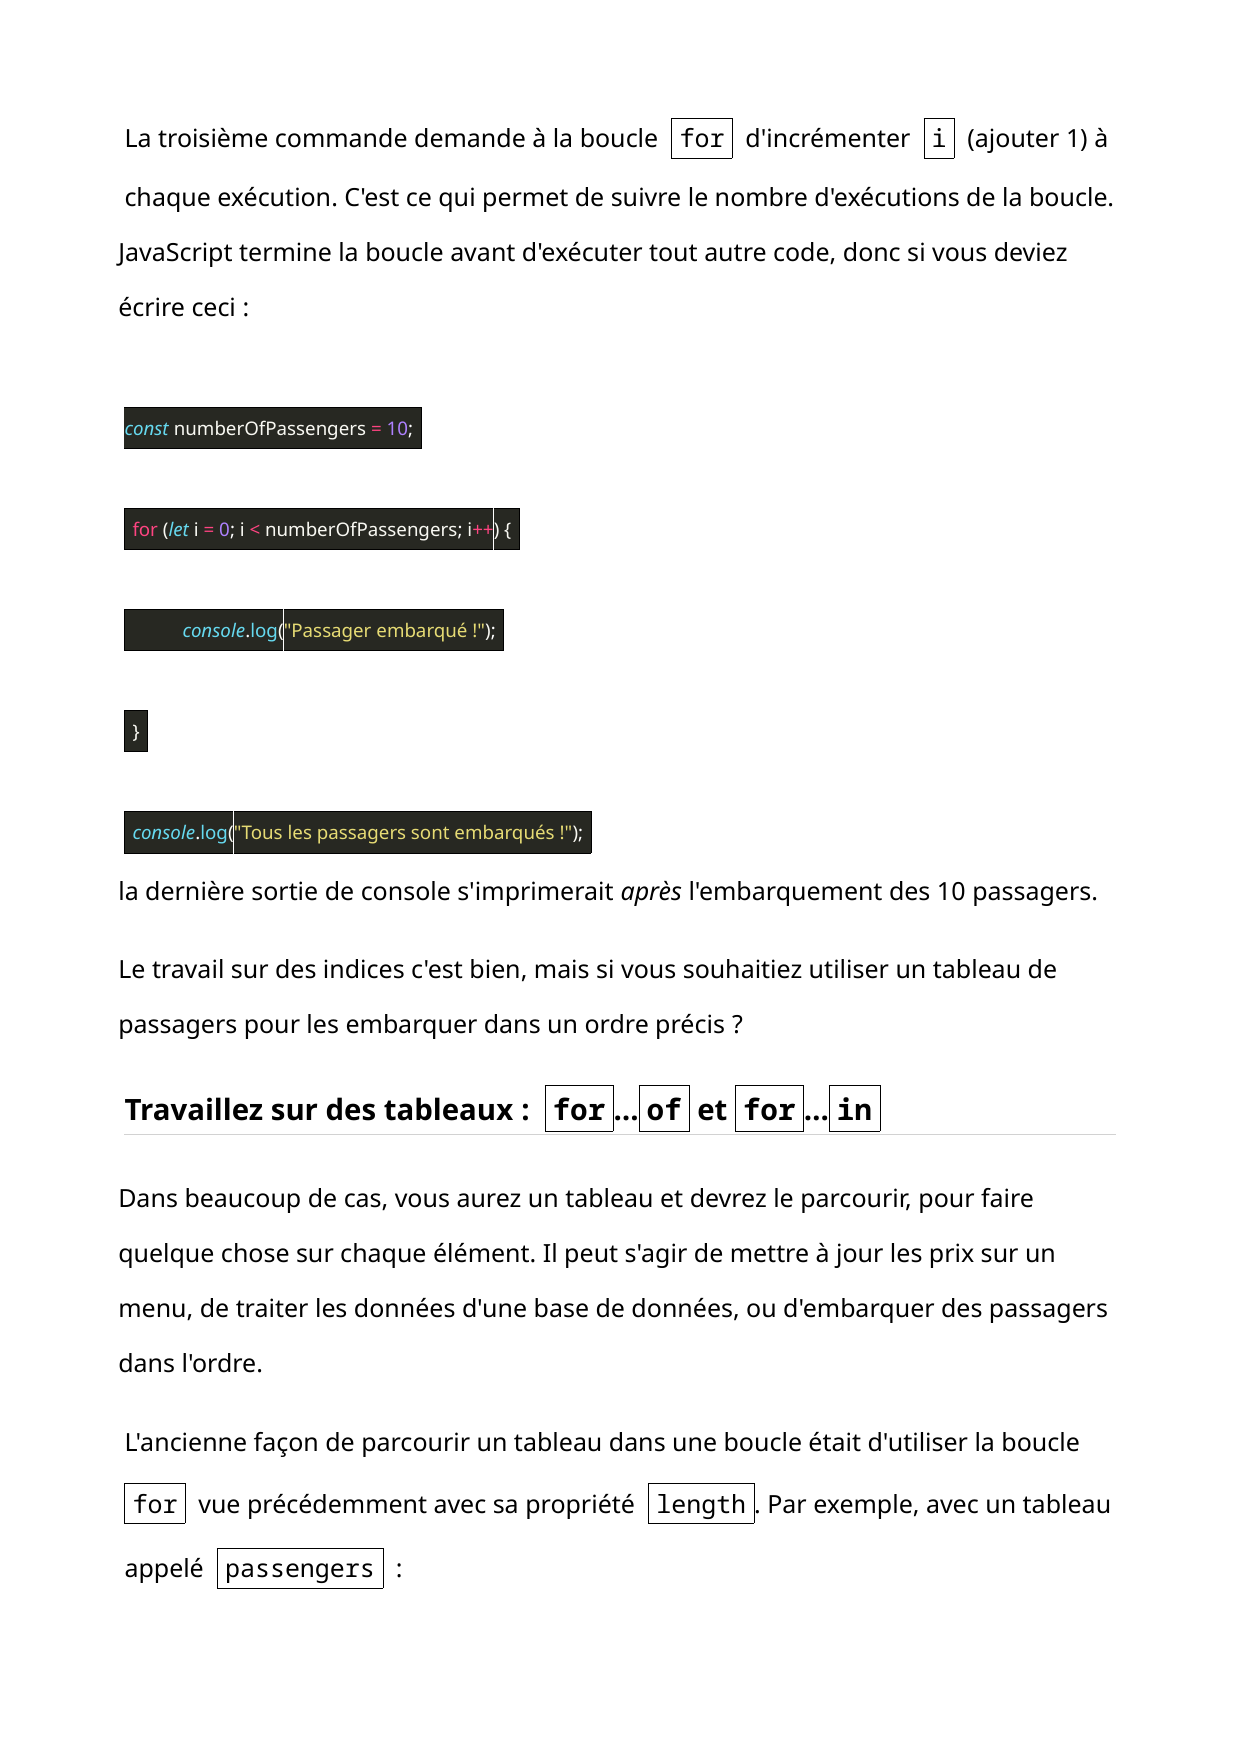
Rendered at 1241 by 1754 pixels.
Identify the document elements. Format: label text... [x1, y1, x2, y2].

text [520, 508, 1111, 549]
text console.log("Tous les passagers sont embarqués !"); [125, 812, 591, 853]
text La troisième commande demande à la boucle for d'incrémenter i (ajouter 1) à chaque exécution. C'est ce qui permet de suivre le nombre d'exécutions de la boucle. [124, 118, 1116, 213]
text Le travail sur des indices c'est bien, mais si vous souhaitiez utiliser un tableau de passagers pour les embarquer dans un ordre précis ? [118, 952, 1122, 1041]
text Dans beaucoup de cas, vous aurez un tableau et devrez le parcourir, pour faire quelque chose sur chaque élément. Il peut s'agir de mettre à jour les prix sur un menu, de traiter les données d'une base de données, ou d'embarquer des passagers dans l'ordre. [118, 1181, 1122, 1380]
text const numberOfPassengers = 10; [124, 408, 421, 448]
text [504, 609, 1111, 651]
text JavaScript termine la boucle avant d'exécuter tout autre code, donc si vous deviez écrire ceci : [118, 234, 1122, 323]
text [592, 811, 1111, 853]
text la dernière sortie de console s'imprimerait après l'embarquement des 10 passagers. [118, 873, 1122, 907]
text L'ancienne façon de parcourir un tableau dans une boucle était d'utiliser la boucle for vue précédemment avec sa propriété length. Par exemple, avec un tableau appelé passengers : [124, 1424, 1116, 1588]
text [422, 407, 1111, 448]
text } [125, 711, 147, 751]
text [148, 710, 1111, 752]
text for (let i = 0; i < numberOfPassengers; i++) { [125, 509, 519, 549]
text console.log("Passager embarqué !"); [125, 610, 503, 650]
subtitle Travaillez sur des tableaux : for…of et for…in [124, 1085, 1116, 1134]
